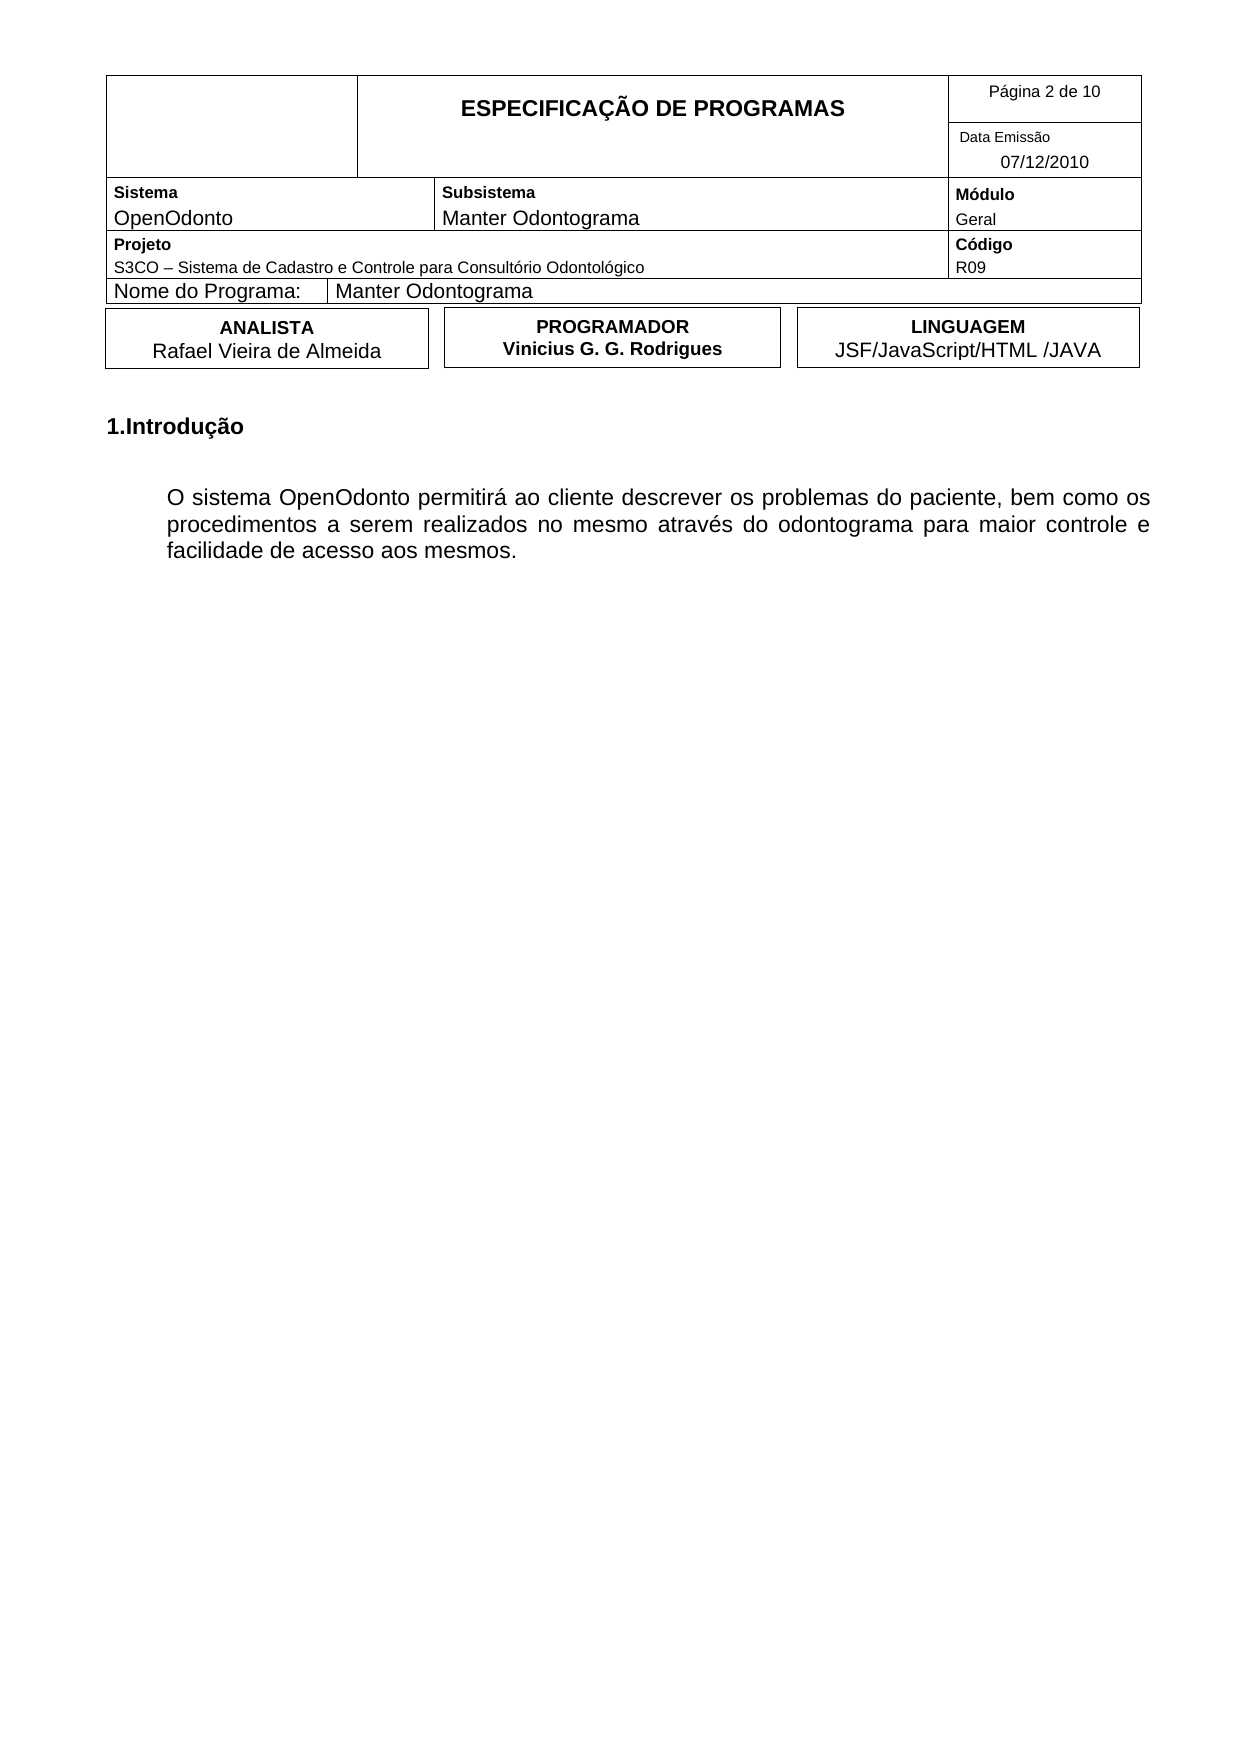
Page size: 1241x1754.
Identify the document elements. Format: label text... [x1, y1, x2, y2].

subtitle Introdução [106, 413, 1151, 439]
text O sistema OpenOdonto permitirá ao cliente descrever os problemas do paciente, bem como os procedimentos a serem realizados no mesmo através do odontograma para maior controle e facilidade de acesso aos mesmos. [167, 484, 1151, 563]
